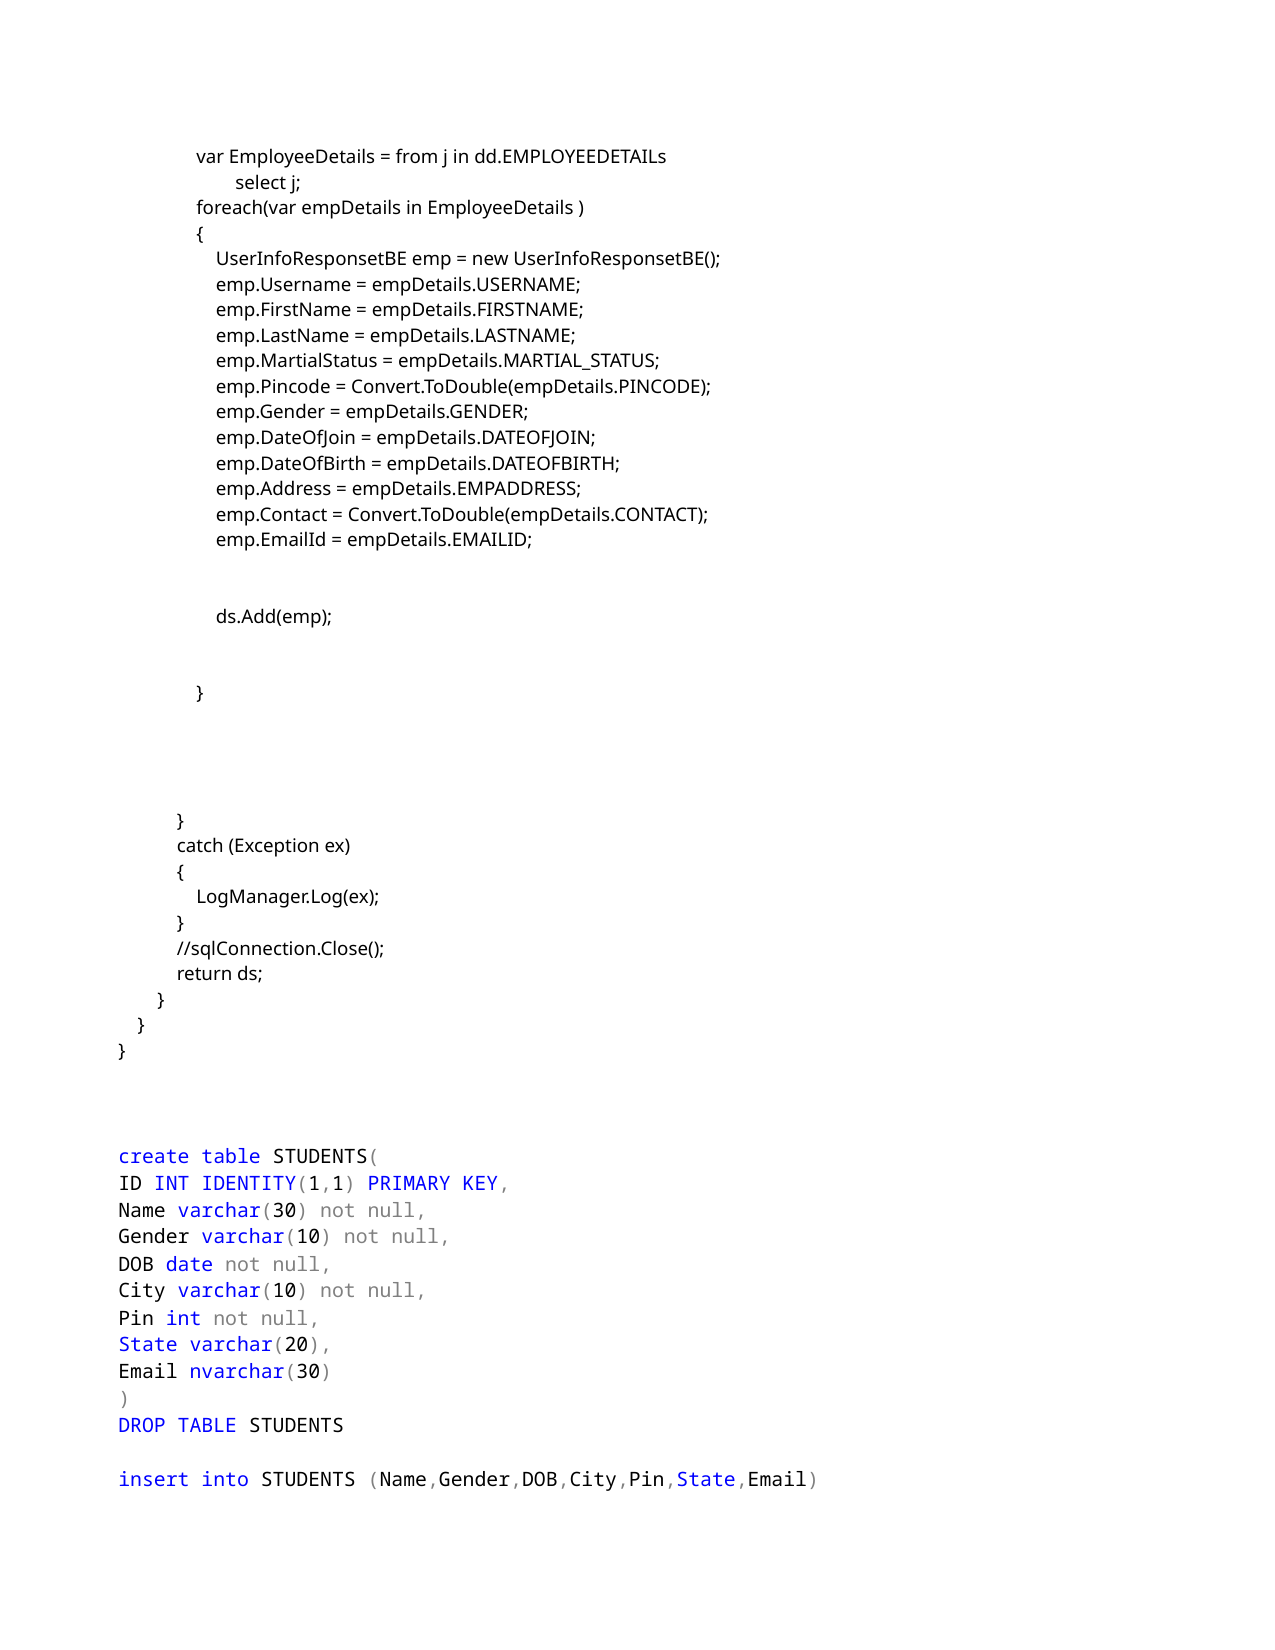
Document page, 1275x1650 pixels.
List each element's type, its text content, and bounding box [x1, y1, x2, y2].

text DROP TABLE STUDENTS [118, 1412, 1157, 1439]
text { [118, 858, 1157, 884]
text Pin int not null, [118, 1304, 1157, 1331]
text emp.LastName = empDetails.LASTNAME; [118, 322, 1157, 348]
text City varchar(10) not null, [118, 1277, 1157, 1304]
text } [118, 679, 1157, 705]
text emp.DateOfBirth = empDetails.DATEOFBIRTH; [118, 450, 1157, 475]
text emp.Pincode = Convert.ToDouble(empDetails.PINCODE); [118, 373, 1157, 399]
text select j; [118, 169, 1157, 195]
text emp.Username = empDetails.USERNAME; [118, 271, 1157, 297]
text ID INT IDENTITY(1,1) PRIMARY KEY, [118, 1169, 1157, 1196]
text Email nvarchar(30) [118, 1358, 1157, 1385]
text create table STUDENTS( [118, 1142, 1157, 1169]
text } [118, 1011, 1157, 1037]
text ds.Add(emp); [118, 603, 1157, 628]
text Gender varchar(10) not null, [118, 1223, 1157, 1250]
text LogManager.Log(ex); [118, 884, 1157, 909]
text emp.Contact = Convert.ToDouble(empDetails.CONTACT); [118, 501, 1157, 526]
text catch (Exception ex) [118, 833, 1157, 858]
text return ds; [118, 960, 1157, 986]
text } [118, 909, 1157, 935]
text DOB date not null, [118, 1250, 1157, 1277]
text } [118, 1037, 1157, 1062]
text } [118, 986, 1157, 1011]
text UserInfoResponsetBE emp = new UserInfoResponsetBE(); [118, 246, 1157, 271]
text ) [118, 1385, 1157, 1412]
text var EmployeeDetails = from j in dd.EMPLOYEEDETAILs [118, 144, 1157, 169]
text emp.MartialStatus = empDetails.MARTIAL_STATUS; [118, 348, 1157, 373]
text emp.Address = empDetails.EMPADDRESS; [118, 475, 1157, 501]
text } [118, 807, 1157, 833]
text emp.Gender = empDetails.GENDER; [118, 399, 1157, 424]
text //sqlConnection.Close(); [118, 935, 1157, 960]
text emp.EmailId = empDetails.EMAILID; [118, 526, 1157, 552]
text emp.DateOfJoin = empDetails.DATEOFJOIN; [118, 424, 1157, 450]
text Name varchar(30) not null, [118, 1196, 1157, 1223]
text State varchar(20), [118, 1331, 1157, 1358]
text foreach(var empDetails in EmployeeDetails ) [118, 195, 1157, 220]
text emp.FirstName = empDetails.FIRSTNAME; [118, 297, 1157, 322]
text { [118, 220, 1157, 246]
text insert into STUDENTS (Name,Gender,DOB,City,Pin,State,Email) [118, 1466, 1157, 1493]
